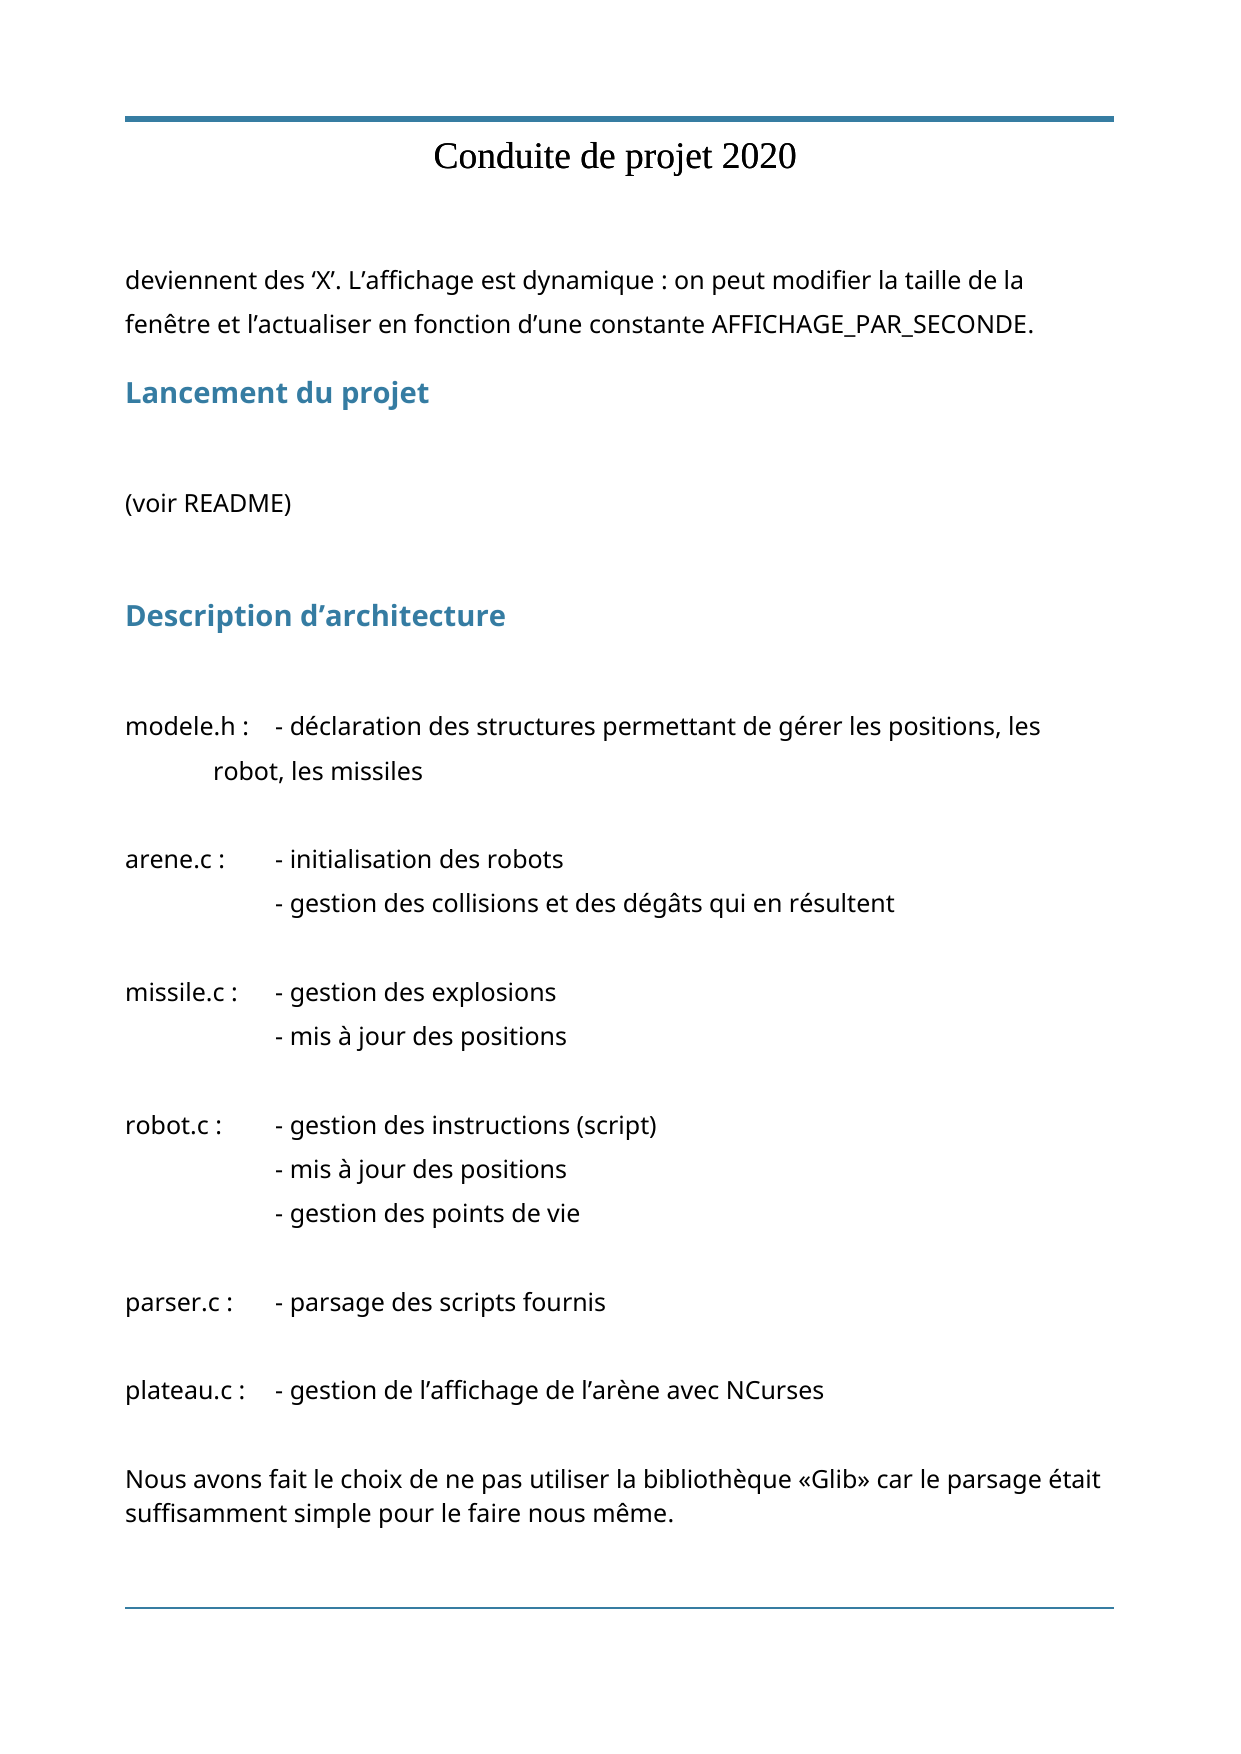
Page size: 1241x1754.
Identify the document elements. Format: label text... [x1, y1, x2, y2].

text parser.c : - parsage des scripts fournis [125, 1284, 1115, 1318]
text - gestion des collisions et des dégâts qui en résultent [125, 886, 1115, 920]
subtitle Description d’architecture [125, 595, 1115, 635]
text deviennent des ‘X’. L’affichage est dynamique : on peut modifier la taille de la fenêtre et l’actualiser en fonction d’une constante AFFICHAGE_PAR_SECONDE. [125, 262, 1115, 341]
text Nous avons fait le choix de ne pas utiliser la bibliothèque «Glib» car le parsage était suffisamment simple pour le faire nous même. [125, 1462, 1115, 1530]
text plateau.c : - gestion de l’affichage de l’arène avec NCurses [125, 1373, 1115, 1407]
text robot.c : - gestion des instructions (script) [125, 1107, 1115, 1141]
text (voir README) [125, 486, 1115, 520]
text modele.h : - déclaration des structures permettant de gérer les positions, les robot, les missiles [125, 709, 1115, 787]
text - mis à jour des positions [125, 1152, 1115, 1186]
text - gestion des points de vie [125, 1196, 1115, 1230]
subtitle Lancement du projet [125, 372, 1115, 412]
text arene.c : - initialisation des robots [125, 842, 1115, 876]
text - mis à jour des positions [125, 1019, 1115, 1053]
text missile.c : - gestion des explosions [125, 974, 1115, 1009]
